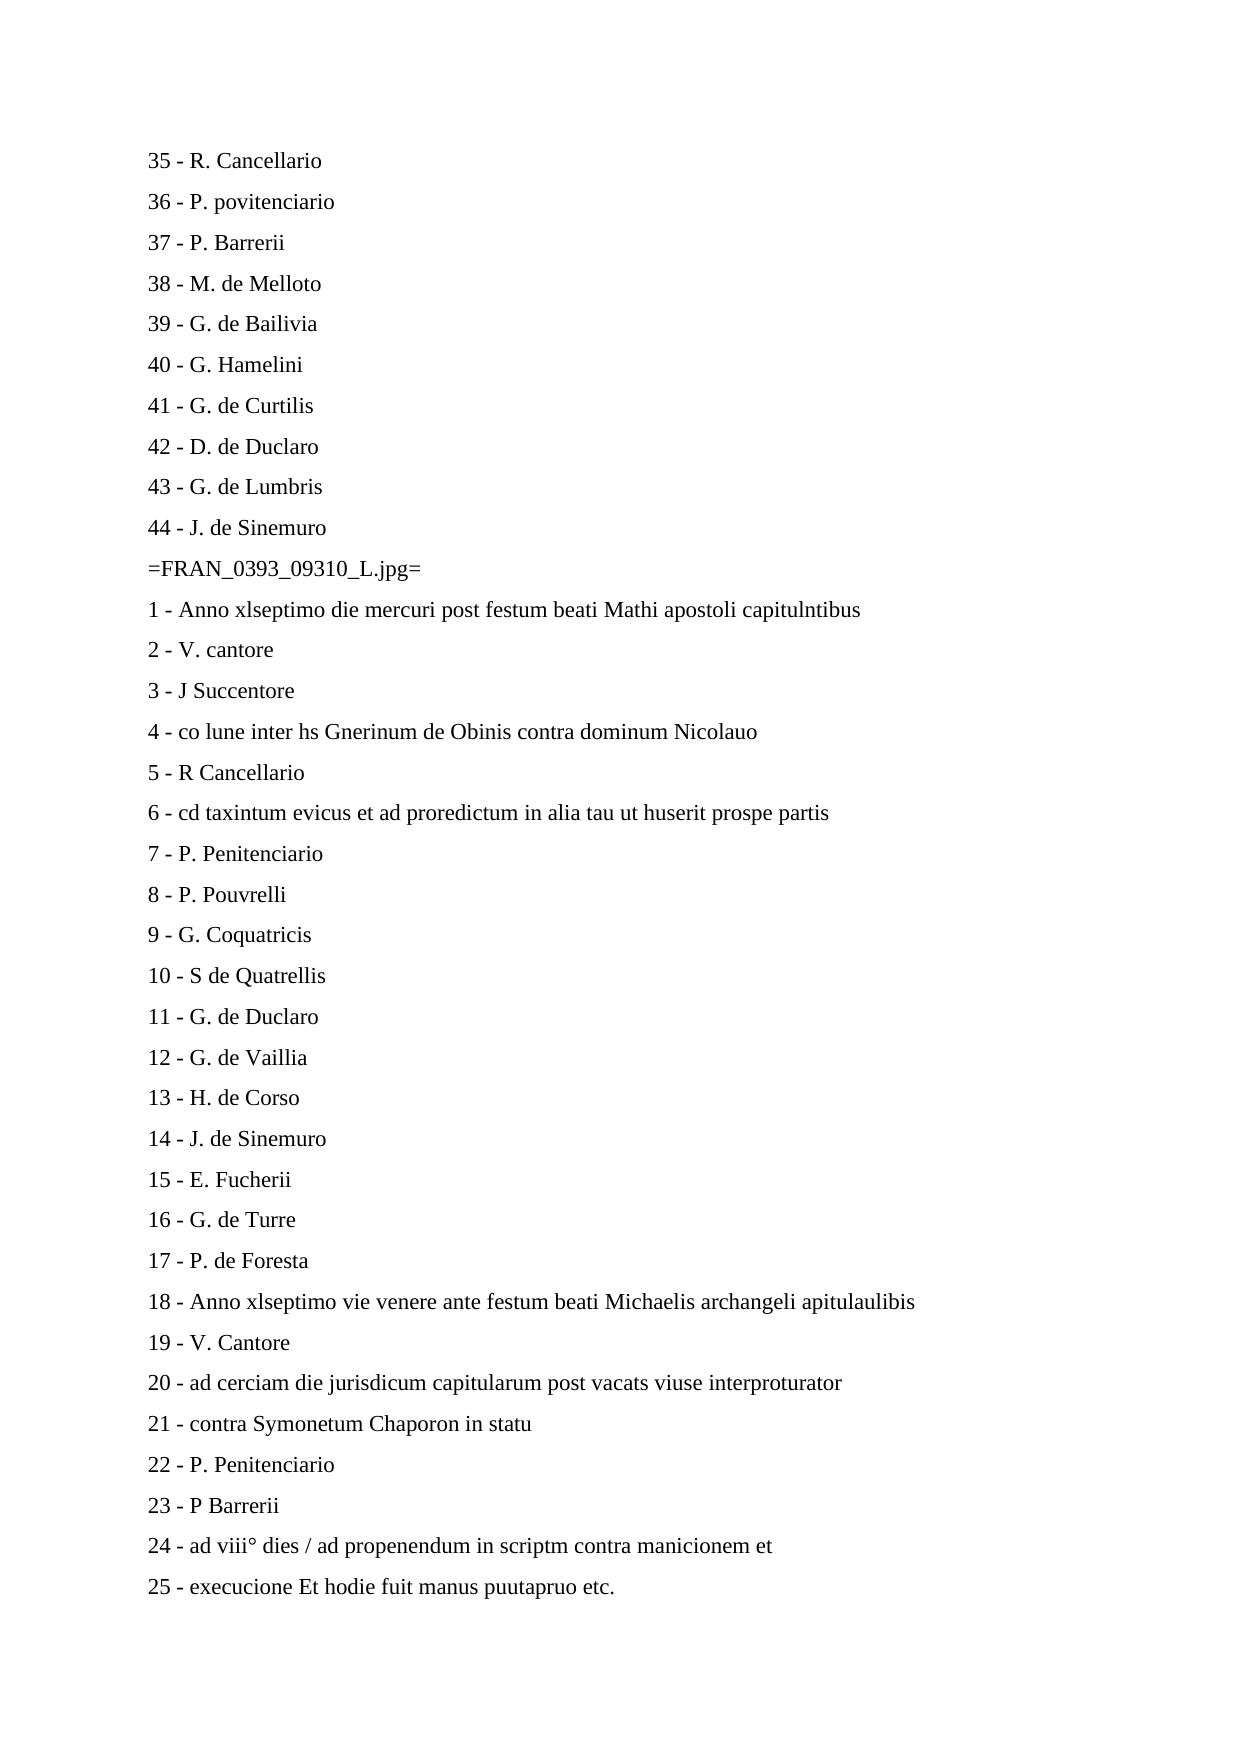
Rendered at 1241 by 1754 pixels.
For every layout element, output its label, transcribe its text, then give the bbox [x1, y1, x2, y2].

text 9 - G. Coquatricis [148, 921, 1093, 948]
text 18 - Anno xlseptimo vie venere ante festum beati Michaelis archangeli apitulaulibis [148, 1288, 1093, 1314]
text 12 - G. de Vaillia [148, 1044, 1093, 1070]
text 10 - S de Quatrellis [148, 962, 1093, 988]
text 37 - P. Barrerii [148, 229, 1093, 255]
text 7 - P. Penitenciario [148, 840, 1093, 866]
text 4 - co lune inter hs Gnerinum de Obinis contra dominum Nicolauo [148, 718, 1093, 744]
text 3 - J Succentore [148, 677, 1093, 703]
text 43 - G. de Lumbris [148, 473, 1093, 500]
text 40 - G. Hamelini [148, 351, 1093, 378]
text 13 - H. de Corso [148, 1084, 1093, 1111]
text 19 - V. Cantore [148, 1329, 1093, 1355]
text 24 - ad viii° dies / ad propenendum in scriptm contra manicionem et [148, 1532, 1093, 1559]
text 39 - G. de Bailivia [148, 311, 1093, 337]
text 20 - ad cerciam die jurisdicum capitularum post vacats viuse interproturator [148, 1369, 1093, 1396]
text 14 - J. de Sinemuro [148, 1125, 1093, 1151]
text 2 - V. cantore [148, 636, 1093, 663]
text 41 - G. de Curtilis [148, 392, 1093, 418]
text 44 - J. de Sinemuro [148, 514, 1093, 541]
text 17 - P. de Foresta [148, 1247, 1093, 1274]
text 36 - P. povitenciario [148, 188, 1093, 215]
text 35 - R. Cancellario [148, 148, 1093, 174]
text 5 - R Cancellario [148, 758, 1093, 785]
text 15 - E. Fucherii [148, 1166, 1093, 1192]
text 21 - contra Symonetum Chaporon in statu [148, 1410, 1093, 1437]
text =FRAN_0393_09310_L.jpg= [148, 555, 1093, 581]
text 25 - execucione Et hodie fuit manus puutapruo etc. [148, 1573, 1093, 1599]
text 1 - Anno xlseptimo die mercuri post festum beati Mathi apostoli capitulntibus [148, 596, 1093, 622]
text 22 - P. Penitenciario [148, 1451, 1093, 1477]
text 16 - G. de Turre [148, 1207, 1093, 1233]
text 23 - P Barrerii [148, 1492, 1093, 1518]
text 8 - P. Pouvrelli [148, 881, 1093, 907]
text 6 - cd taxintum evicus et ad proredictum in alia tau ut huserit prospe partis [148, 799, 1093, 826]
text 38 - M. de Melloto [148, 270, 1093, 296]
text 11 - G. de Duclaro [148, 1003, 1093, 1029]
text 42 - D. de Duclaro [148, 433, 1093, 459]
